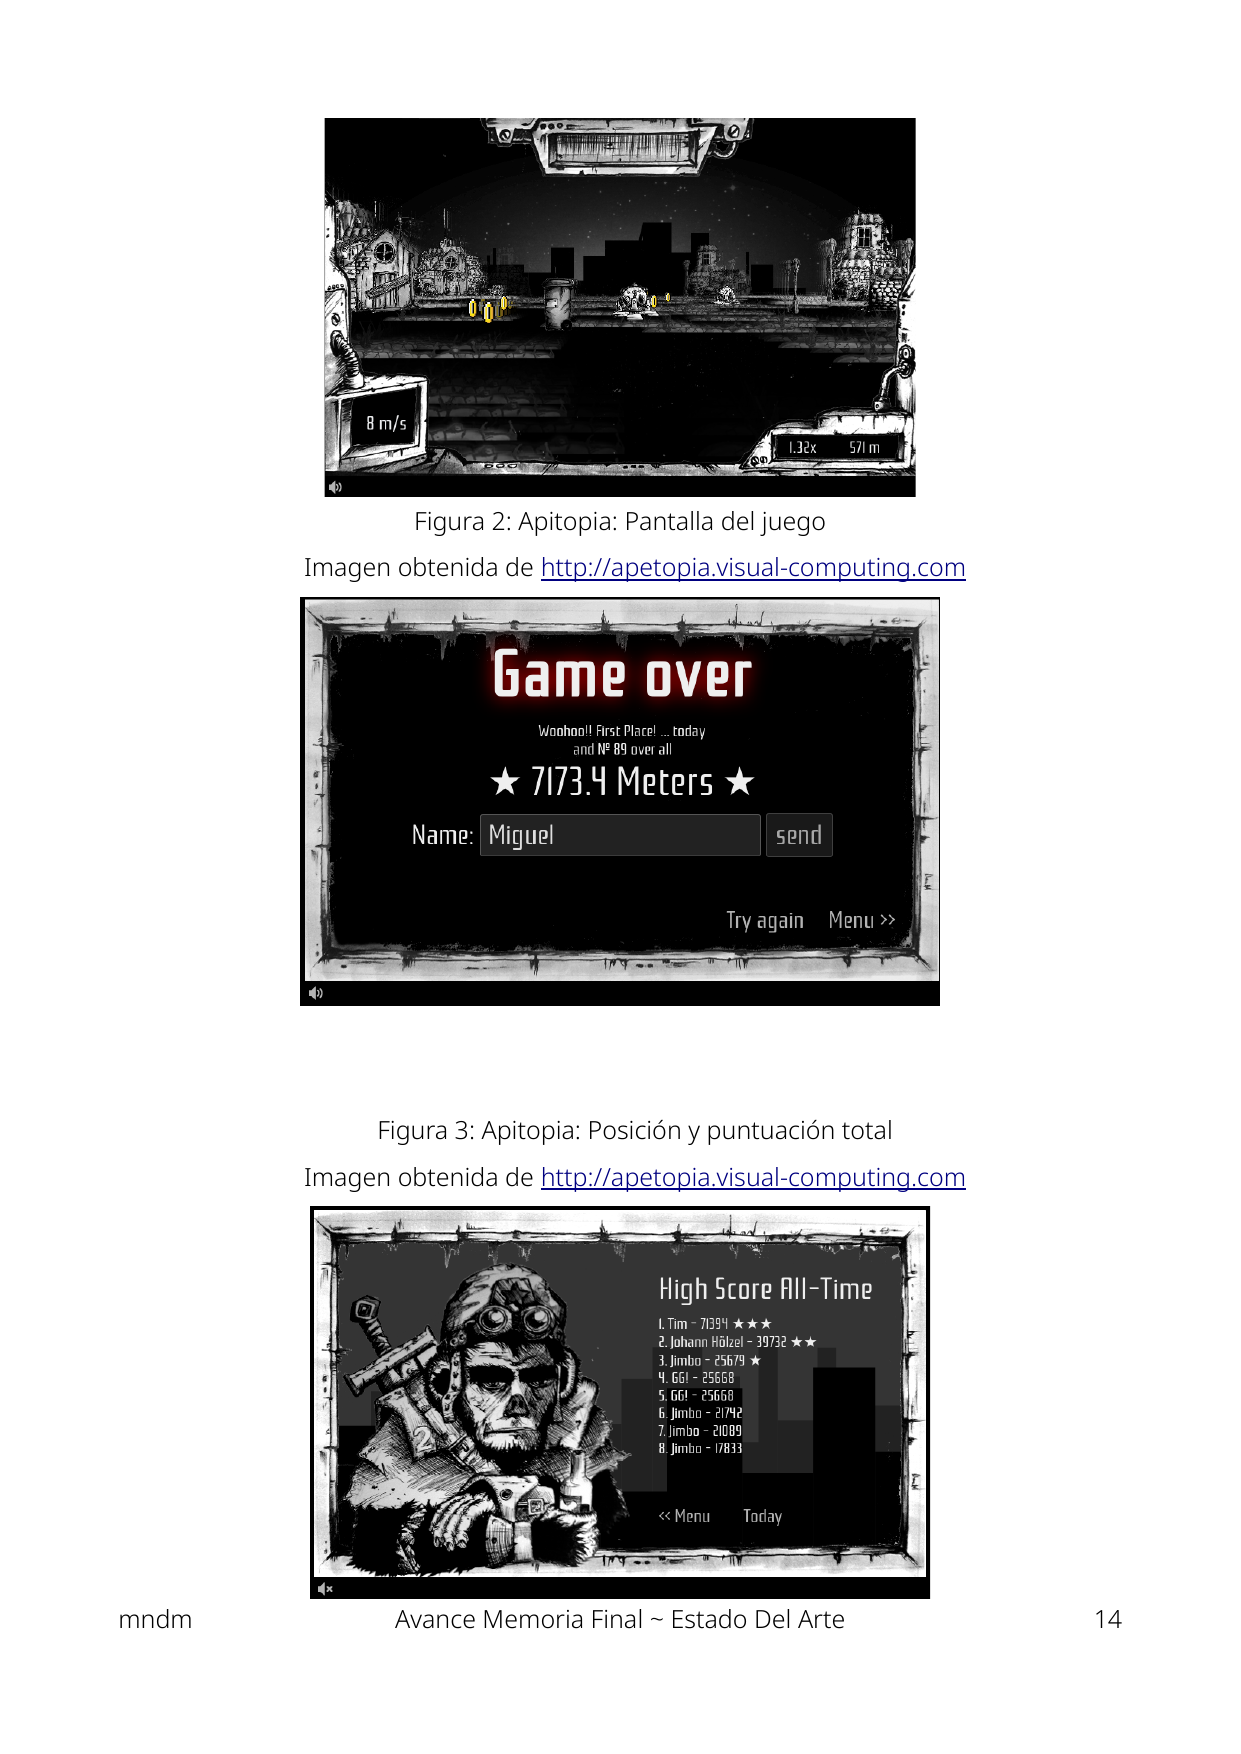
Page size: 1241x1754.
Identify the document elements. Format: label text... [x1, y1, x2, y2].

picture [324, 118, 916, 497]
picture [310, 1206, 930, 1599]
text Figura 3: Apitopia: Posición y puntuación total [118, 1113, 1122, 1147]
text Figura 2: Apitopia: Pantalla del juego [118, 118, 1122, 537]
text Imagen obtenida de http://apetopia.visual-computing.com [118, 1159, 1122, 1193]
text Imagen obtenida de http://apetopia.visual-computing.com [118, 550, 1122, 584]
picture [300, 597, 940, 1006]
